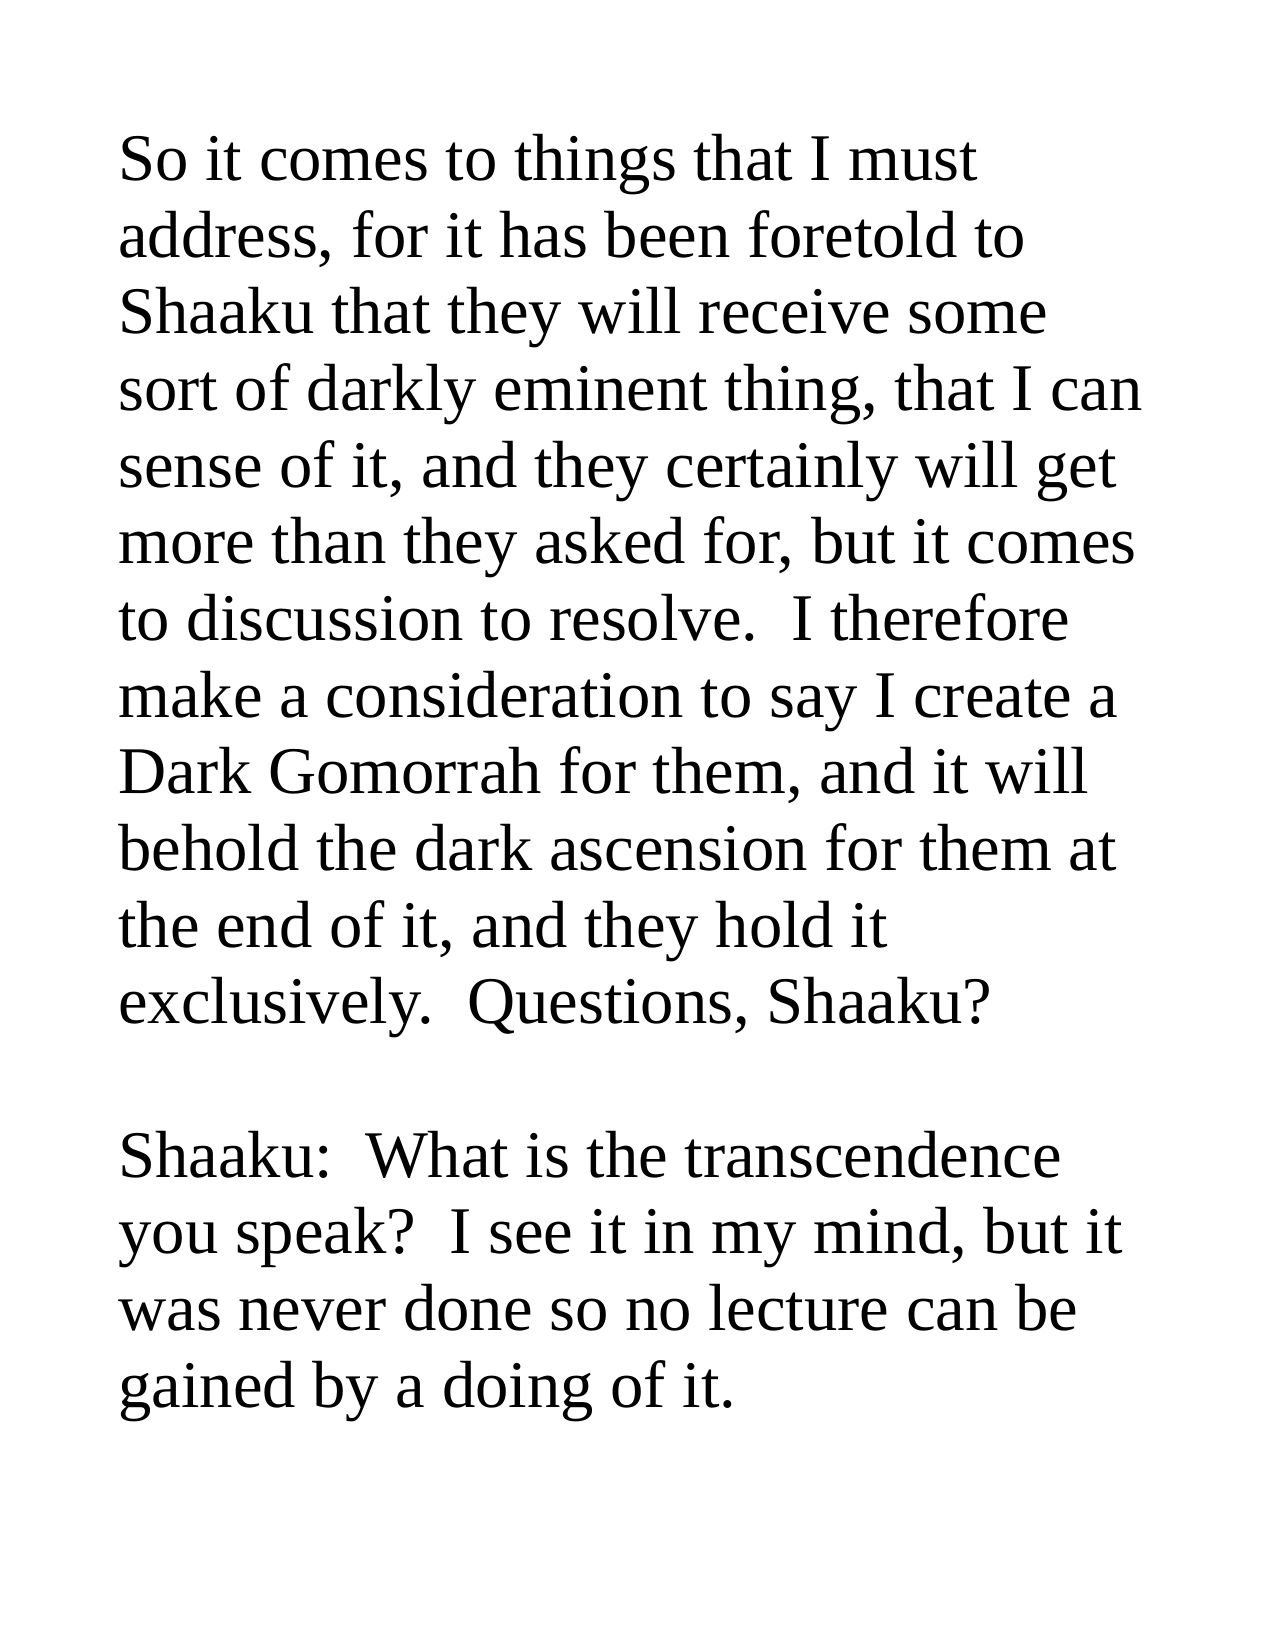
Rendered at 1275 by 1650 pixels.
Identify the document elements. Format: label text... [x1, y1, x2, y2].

text So it comes to things that I must address, for it has been foretold to Shaaku that they will receive some sort of darkly eminent thing, that I can sense of it, and they certainly will get more than they asked for, but it comes to discussion to resolve. I therefore make a consideration to say I create a Dark Gomorrah for them, and it will behold the dark ascension for them at the end of it, and they hold it exclusively. Questions, Shaaku? [118, 118, 1157, 1038]
text Shaaku: What is the transcendence you speak? I see it in my mind, but it was never done so no lecture can be gained by a doing of it. [118, 1115, 1157, 1421]
